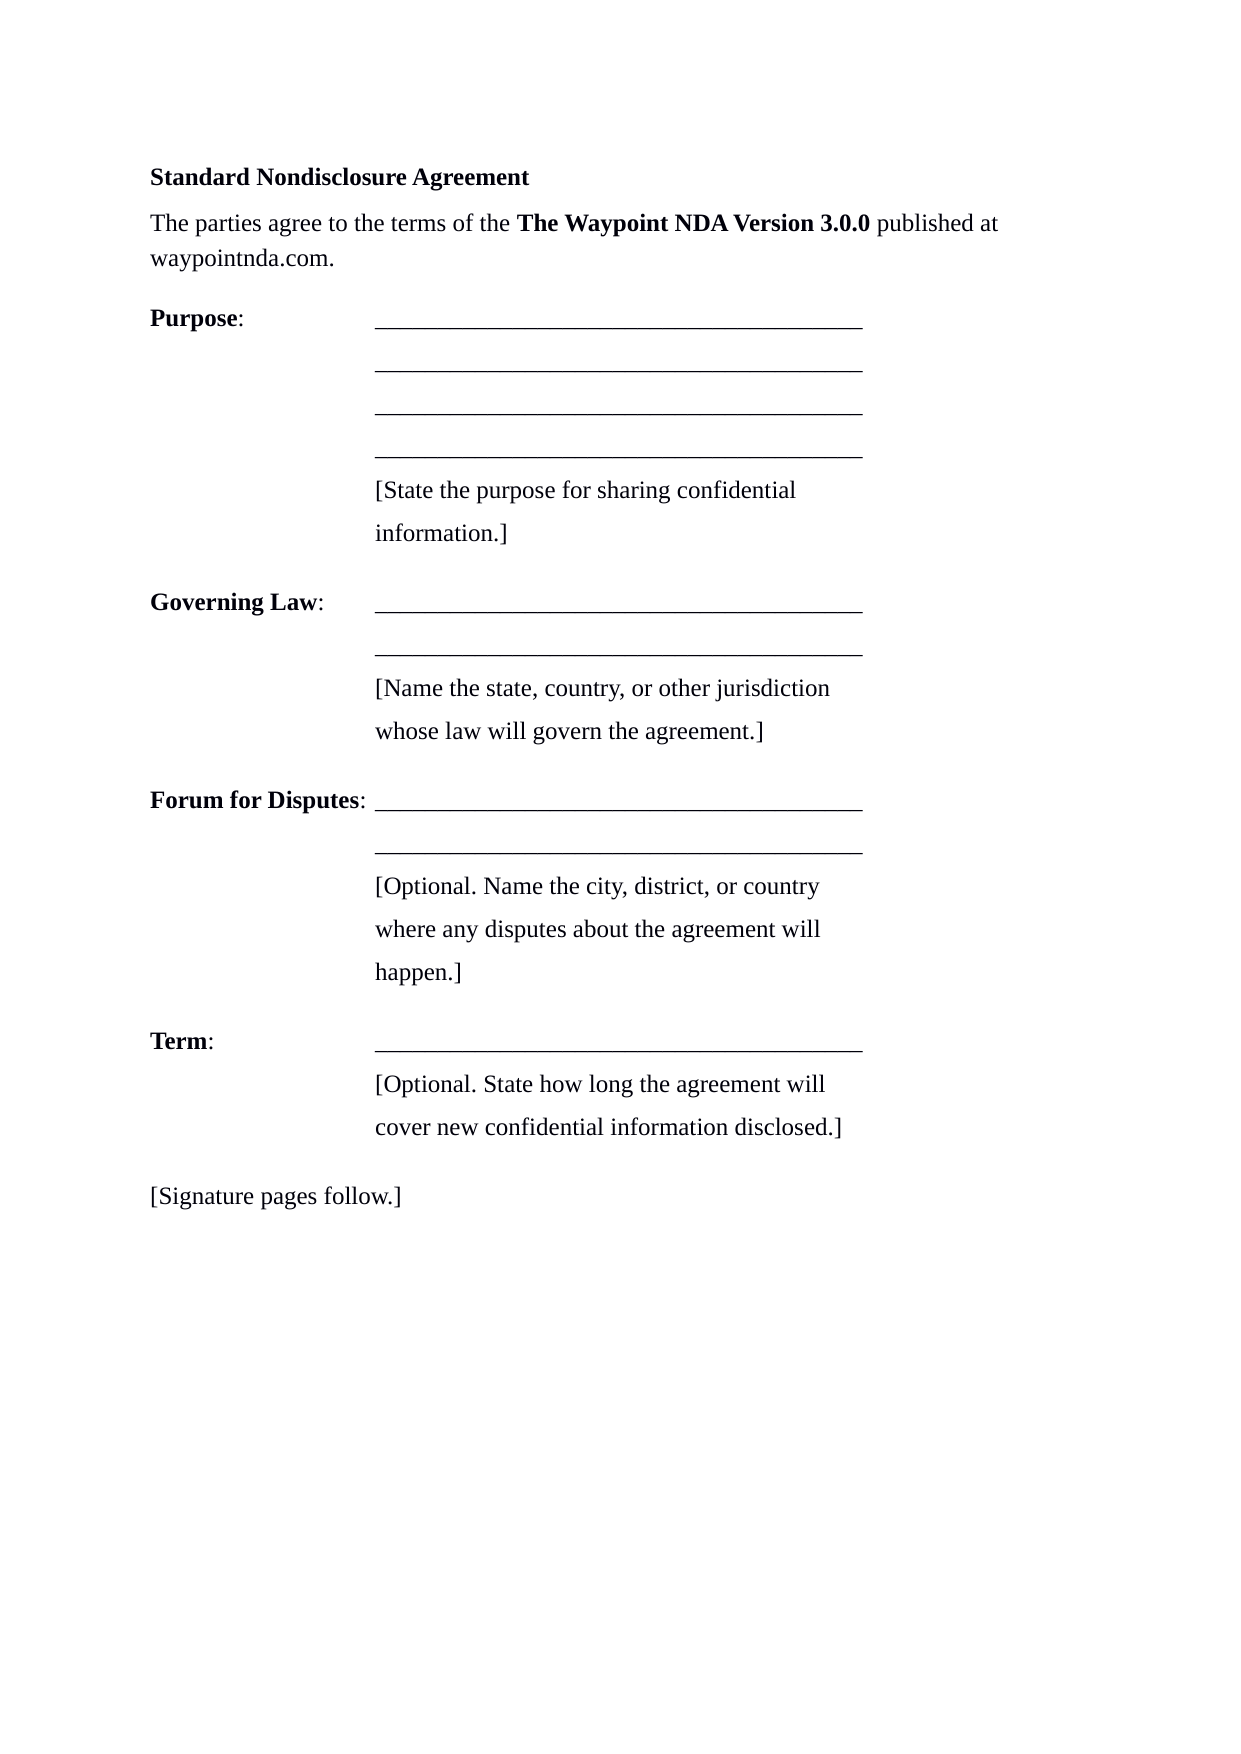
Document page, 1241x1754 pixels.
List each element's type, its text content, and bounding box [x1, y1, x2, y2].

text The parties agree to the terms of the The Waypoint NDA Version 3.0.0 published at waypointnda.com. [150, 208, 1090, 272]
text Governing Law: _______________________________________ _______________________________________ [Name the state, country, or other jurisdiction whose law will govern the agreement.] [150, 587, 865, 745]
text Forum for Disputes: _______________________________________ _______________________________________ [Optional. Name the city, district, or country where any disputes about the agreement will happen.] [150, 785, 865, 986]
text Standard Nondisclosure Agreement [150, 162, 1090, 191]
text Purpose: _______________________________________ _______________________________________ _______________________________________ _______________________________________ [State the purpose for sharing confidential information.] [150, 303, 865, 547]
text [Signature pages follow.] [150, 1181, 1090, 1209]
text Term: _______________________________________ [Optional. State how long the agreement will cover new confidential information disclosed.] [150, 1026, 865, 1141]
